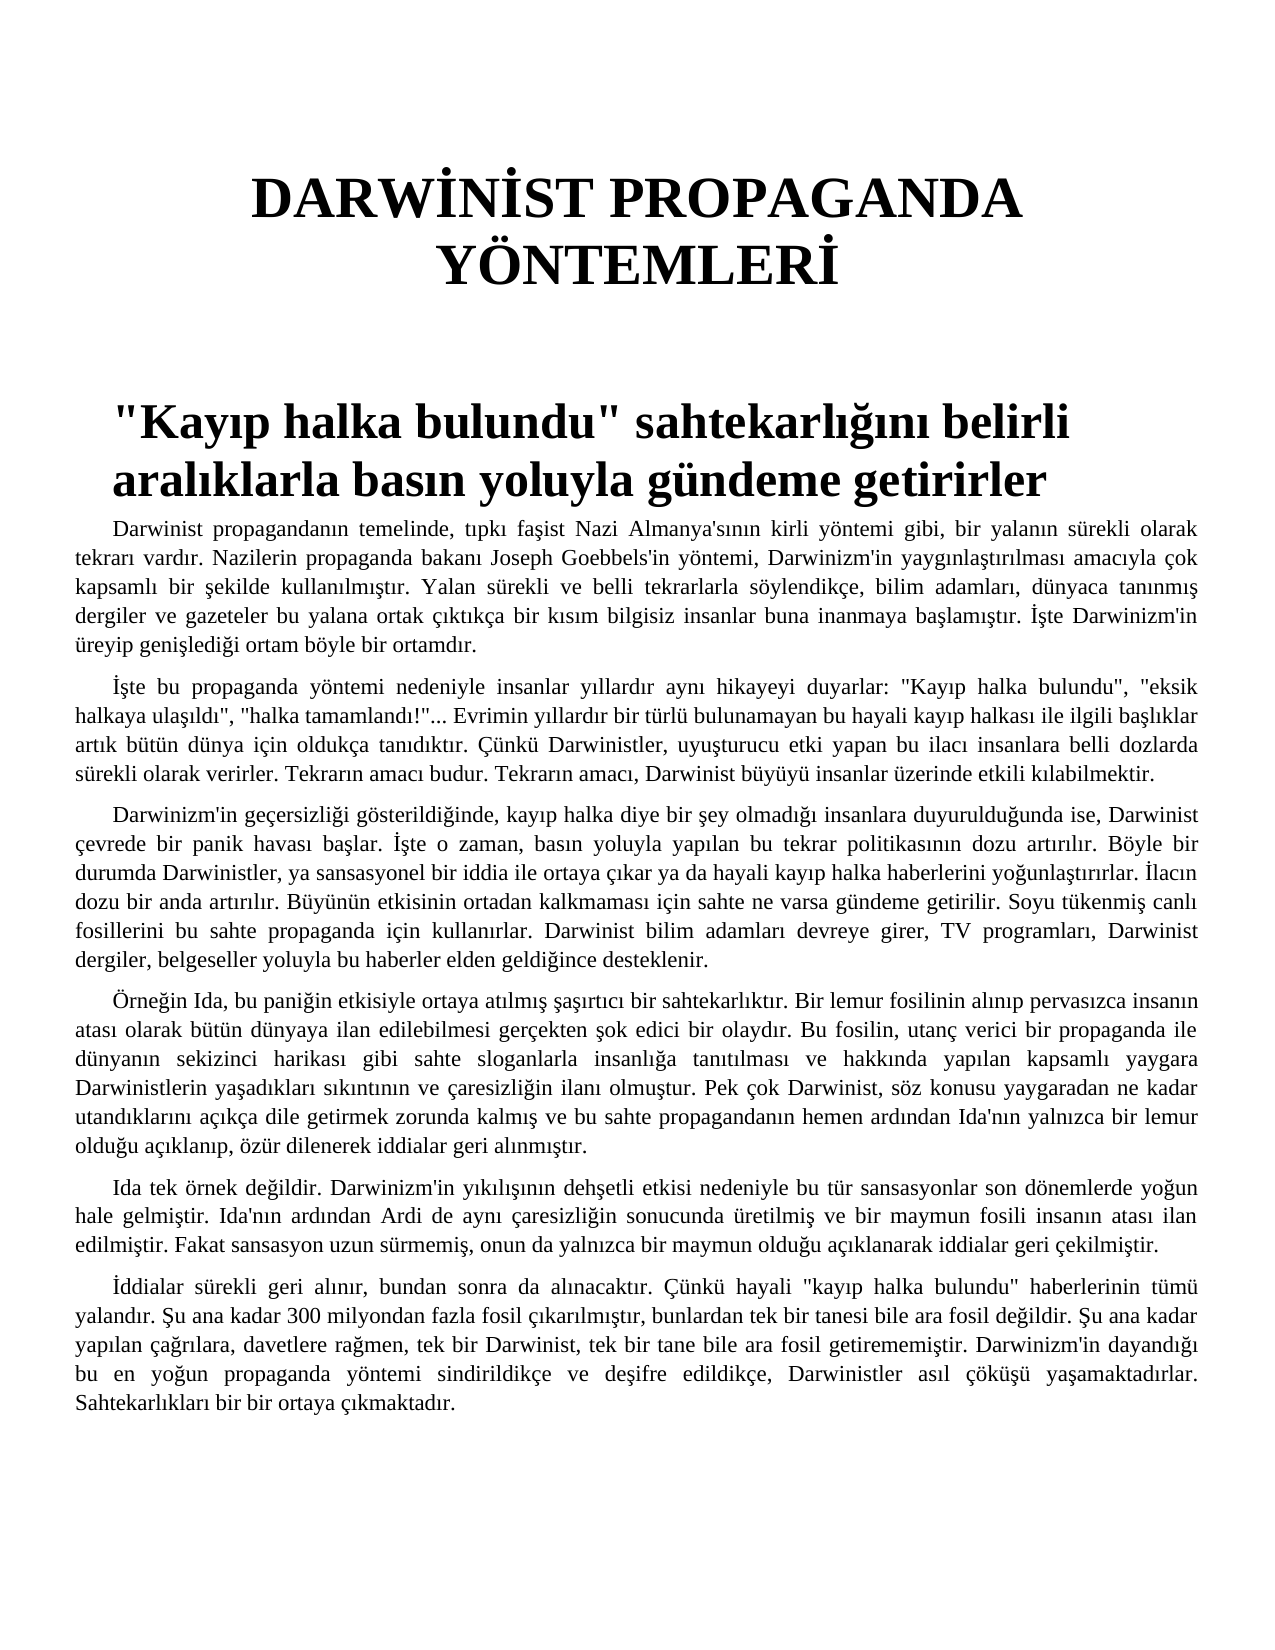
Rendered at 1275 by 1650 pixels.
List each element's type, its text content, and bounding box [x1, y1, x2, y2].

subtitle DARWİNİST PROPAGANDA YÖNTEMLERİ [75, 162, 1200, 297]
text Darwinizm'in geçersizliği gösterildiğinde, kayıp halka diye bir şey olmadığı insanlara duyurulduğunda ise, Darwinist çevrede bir panik havası başlar. İşte o zaman, basın yoluyla yapılan bu tekrar politikasının dozu artırılır. Böyle bir durumda Darwinistler, ya sansasyonel bir iddia ile ortaya çıkar ya da hayali kayıp halka haberlerini yoğunlaştırırlar. İlacın dozu bir anda artırılır. Büyünün etkisinin ortadan kalkmaması için sahte ne varsa gündeme getirilir. Soyu tükenmiş canlı fosillerini bu sahte propaganda için kullanırlar. Darwinist bilim adamları devreye girer, TV programları, Darwinist dergiler, belgeseller yoluyla bu haberler elden geldiğince desteklenir. [75, 801, 1200, 972]
text İddialar sürekli geri alınır, bundan sonra da alınacaktır. Çünkü hayali "kayıp halka bulundu" haberlerinin tümü yalandır. Şu ana kadar 300 milyondan fazla fosil çıkarılmıştır, bunlardan tek bir tanesi bile ara fosil değildir. Şu ana kadar yapılan çağrılara, davetlere rağmen, tek bir Darwinist, tek bir tane bile ara fosil getirememiştir. Darwinizm'in dayandığı bu en yoğun propaganda yöntemi sindirildikçe ve deşifre edildikçe, Darwinistler asıl çöküşü yaşamaktadırlar. Sahtekarlıkları bir bir ortaya çıkmaktadır. [75, 1273, 1200, 1415]
text Darwinist propagandanın temelinde, tıpkı faşist Nazi Almanya'sının kirli yöntemi gibi, bir yalanın sürekli olarak tekrarı vardır. Nazilerin propaganda bakanı Joseph Goebbels'in yöntemi, Darwinizm'in yaygınlaştırılması amacıyla çok kapsamlı bir şekilde kullanılmıştır. Yalan sürekli ve belli tekrarlarla söylendikçe, bilim adamları, dünyaca tanınmış dergiler ve gazeteler bu yalana ortak çıktıkça bir kısım bilgisiz insanlar buna inanmaya başlamıştır. İşte Darwinizm'in üreyip genişlediği ortam böyle bir ortamdır. [75, 515, 1200, 658]
subtitle "Kayıp halka bulundu" sahtekarlığını belirli aralıklarla basın yoluyla gündeme getirirler [112, 392, 1200, 507]
text Ida tek örnek değildir. Darwinizm'in yıkılışının dehşetli etkisi nedeniyle bu tür sansasyonlar son dönemlerde yoğun hale gelmiştir. Ida'nın ardından Ardi de aynı çaresizliğin sonucunda üretilmiş ve bir maymun fosili insanın atası ilan edilmiştir. Fakat sansasyon uzun sürmemiş, onun da yalnızca bir maymun olduğu açıklanarak iddialar geri çekilmiştir. [75, 1173, 1200, 1258]
text Örneğin Ida, bu paniğin etkisiyle ortaya atılmış şaşırtıcı bir sahtekarlıktır. Bir lemur fosilinin alınıp pervasızca insanın atası olarak bütün dünyaya ilan edilebilmesi gerçekten şok edici bir olaydır. Bu fosilin, utanç verici bir propaganda ile dünyanın sekizinci harikası gibi sahte sloganlarla insanlığa tanıtılması ve hakkında yapılan kapsamlı yaygara Darwinistlerin yaşadıkları sıkıntının ve çaresizliğin ilanı olmuştur. Pek çok Darwinist, söz konusu yaygaradan ne kadar utandıklarını açıkça dile getirmek zorunda kalmış ve bu sahte propagandanın hemen ardından Ida'nın yalnızca bir lemur olduğu açıklanıp, özür dilenerek iddialar geri alınmıştır. [75, 987, 1200, 1158]
text İşte bu propaganda yöntemi nedeniyle insanlar yıllardır aynı hikayeyi duyarlar: "Kayıp halka bulundu", "eksik halkaya ulaşıldı", "halka tamamlandı!"... Evrimin yıllardır bir türlü bulunamayan bu hayali kayıp halkası ile ilgili başlıklar artık bütün dünya için oldukça tanıdıktır. Çünkü Darwinistler, uyuşturucu etki yapan bu ilacı insanlara belli dozlarda sürekli olarak verirler. Tekrarın amacı budur. Tekrarın amacı, Darwinist büyüyü insanlar üzerinde etkili kılabilmektir. [75, 673, 1200, 786]
